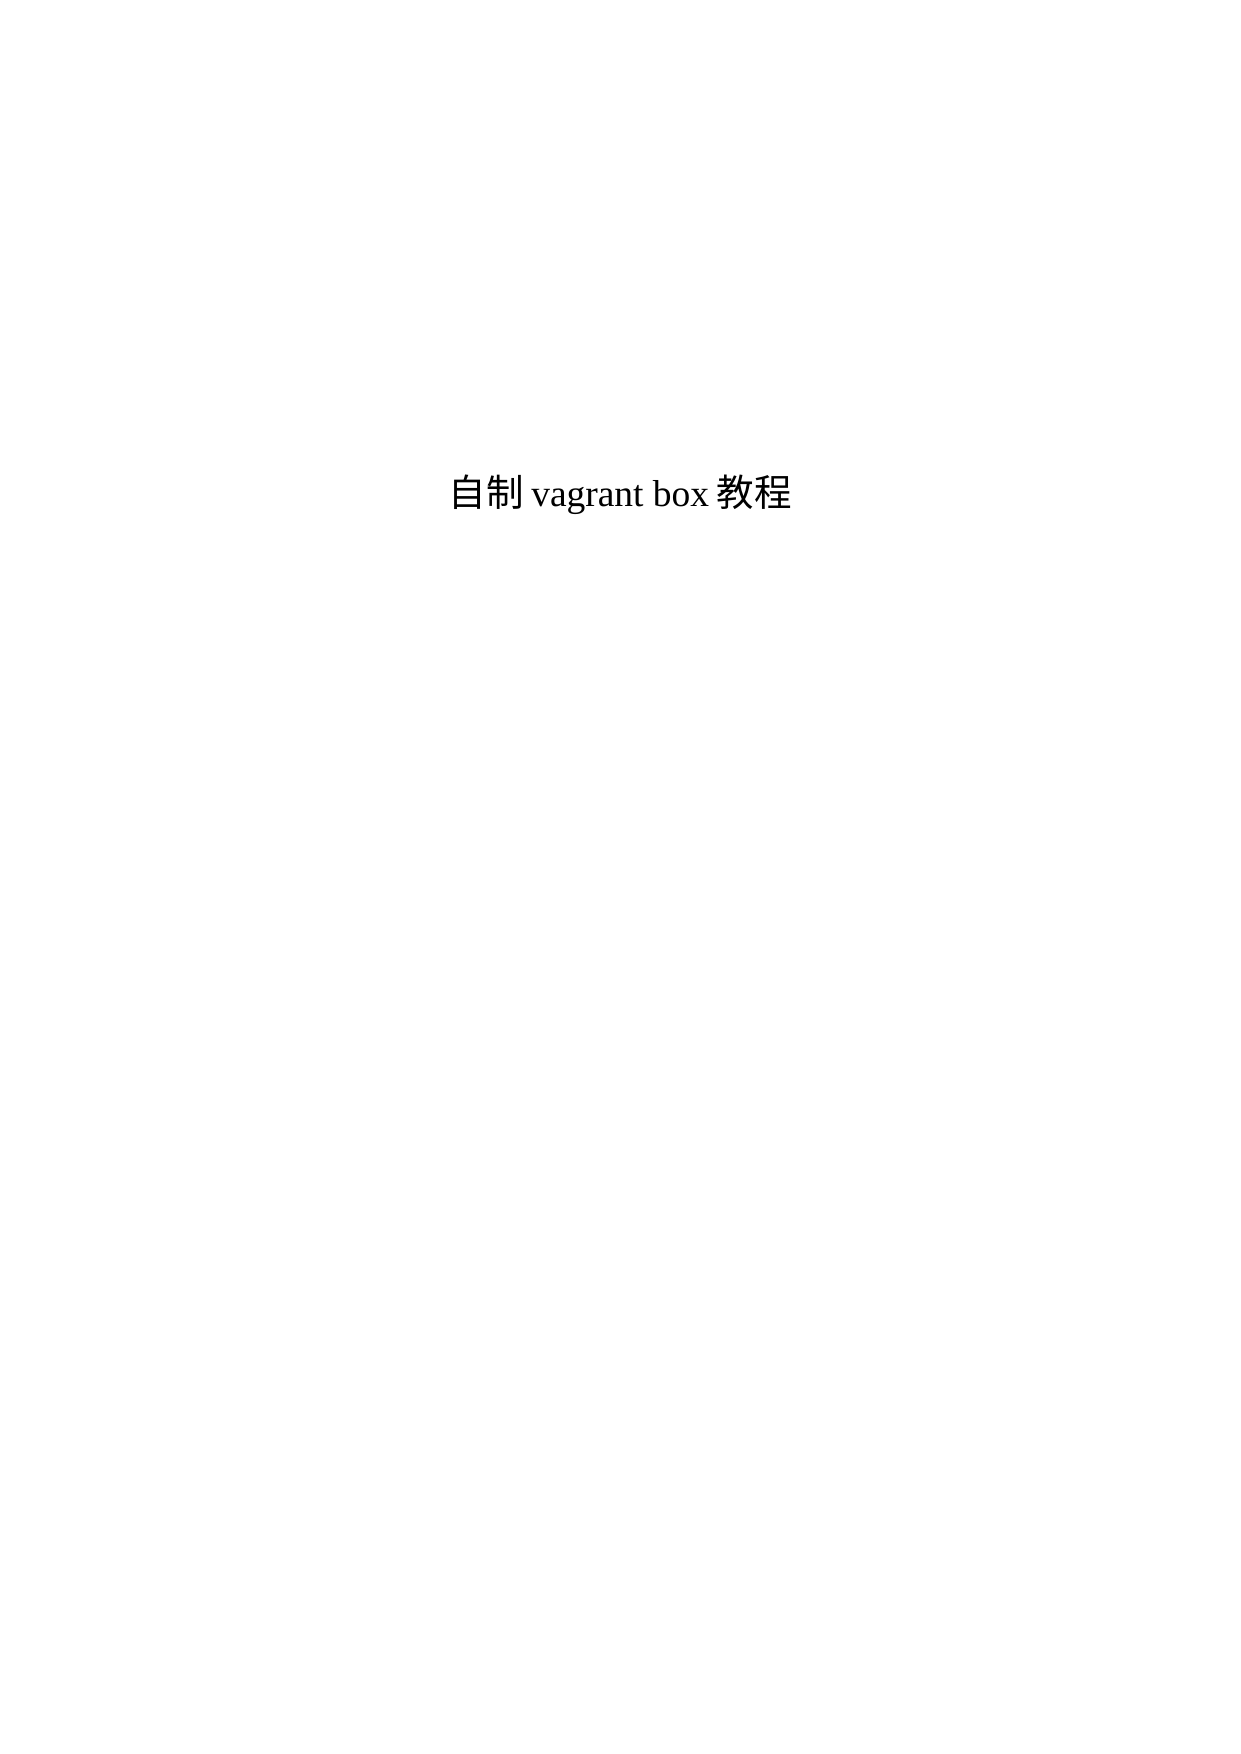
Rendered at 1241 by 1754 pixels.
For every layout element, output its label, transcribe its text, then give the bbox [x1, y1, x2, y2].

text 自制vagrant box教程 [118, 463, 1122, 517]
